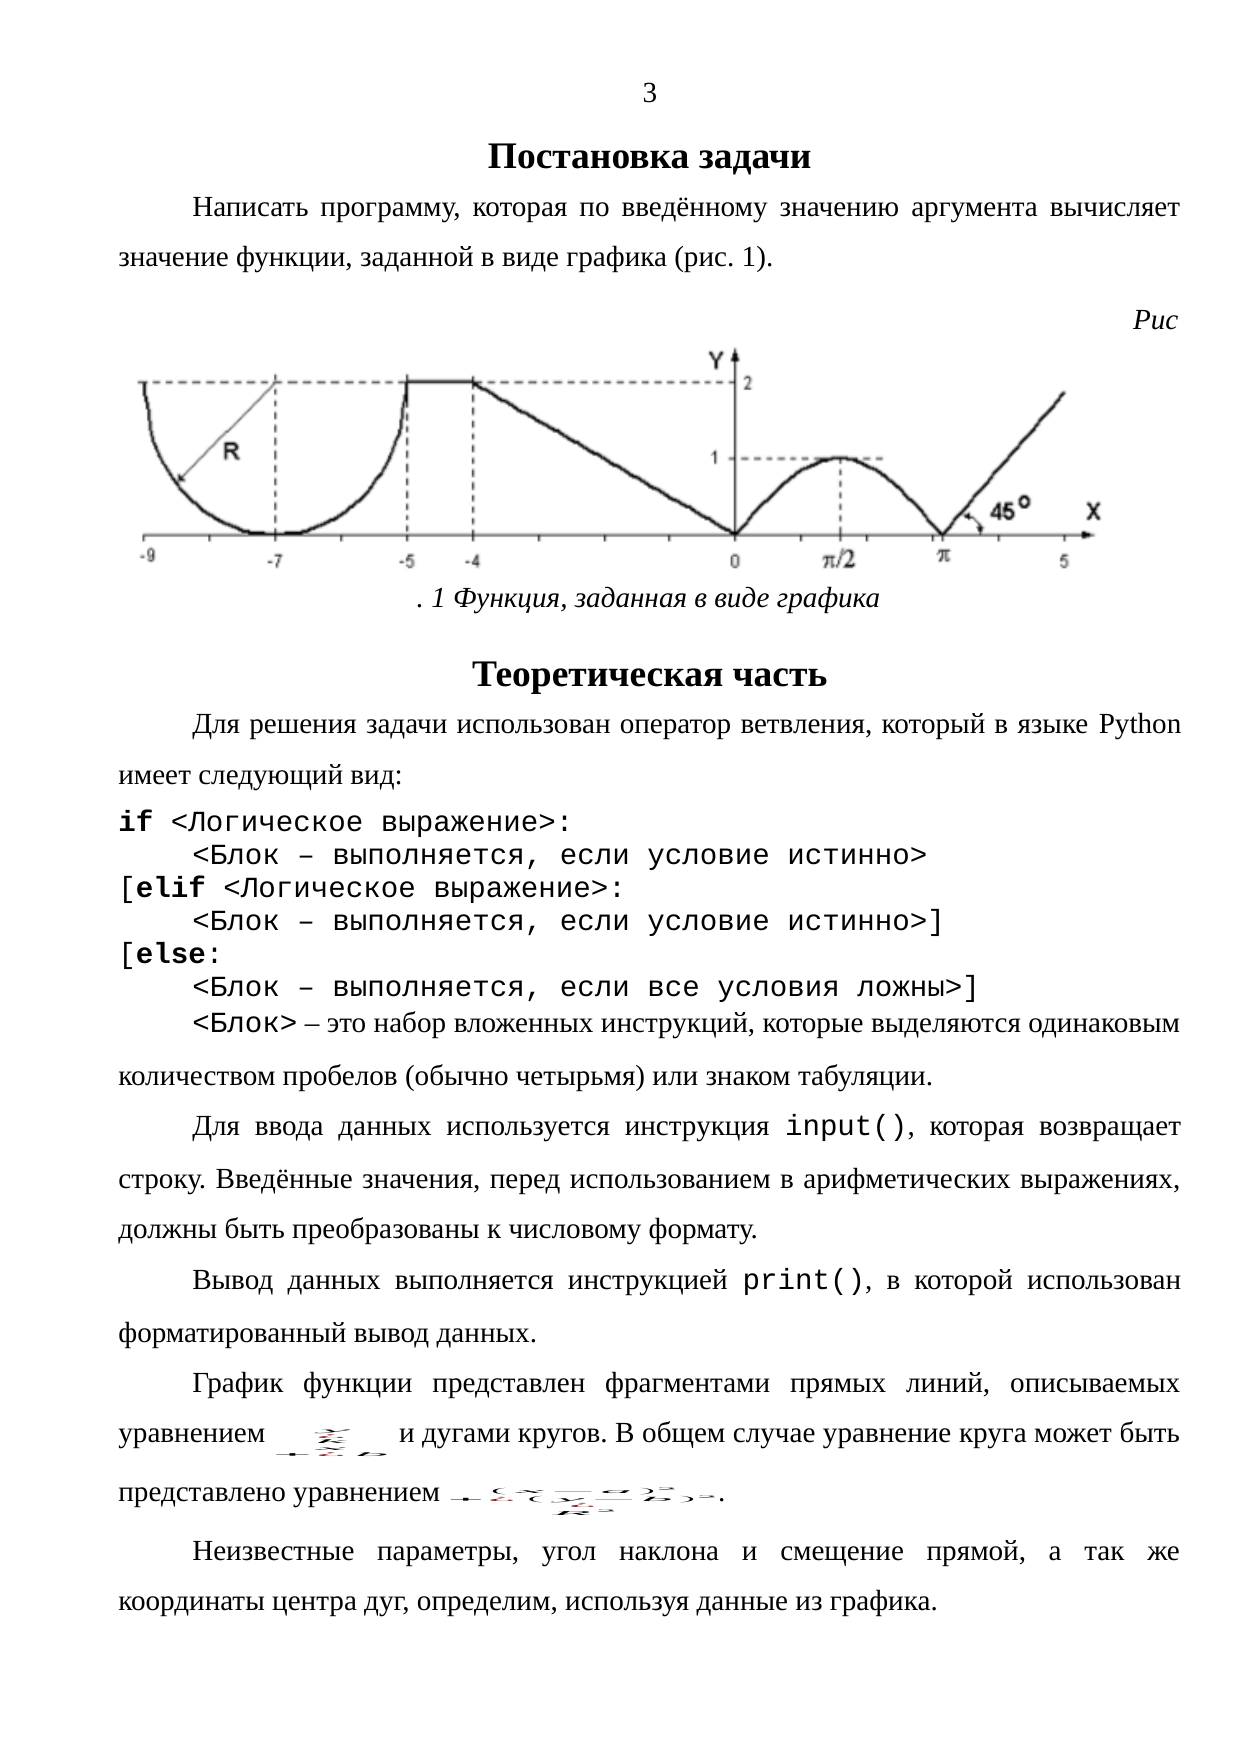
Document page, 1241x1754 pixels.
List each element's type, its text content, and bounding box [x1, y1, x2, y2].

text График функции представлен фрагментами прямых линий, описываемых уравнением и дугами кругов. В общем случае уравнение круга может быть представлено уравнением . [118, 1365, 1181, 1516]
text <Блок> – это набор вложенных инструкций, которые выделяются одинаковым количеством пробелов (обычно четырьмя) или знаком табуляции. [118, 1005, 1181, 1092]
text Вывод данных выполняется инструкцией print(), в которой использован форматированный вывод данных. [118, 1262, 1181, 1348]
text <Блок – выполняется, если условие истинно> [118, 840, 1181, 873]
text Написать программу, которая по введённому значению аргумента вычисляет значение функции, заданной в виде графика (рис. 1). [118, 189, 1181, 273]
text <Блок – выполняется, если все условия ложны>] [118, 972, 1181, 1005]
subtitle Теоретическая часть [118, 651, 1181, 694]
subtitle Постановка задачи [118, 133, 1181, 177]
text [else: [118, 939, 1181, 972]
text Рис. 1 Функция, заданная в виде графика [118, 302, 1181, 613]
text if <Логическое выражение>: [118, 807, 1181, 840]
text <Блок – выполняется, если условие истинно>] [118, 906, 1181, 939]
text Неизвестные параметры, угол наклона и смещение прямой, а так же координаты центра дуг, определим, используя данные из графика. [118, 1533, 1181, 1617]
text Для ввода данных используется инструкция input(), которая возвращает строку. Введённые значения, перед использованием в арифметических выражениях, должны быть преобразованы к числовому формату. [118, 1108, 1181, 1245]
text Для решения задачи использован оператор ветвления, который в языке Python имеет следующий вид: [118, 707, 1181, 790]
text [elif <Логическое выражение>: [118, 873, 1181, 906]
